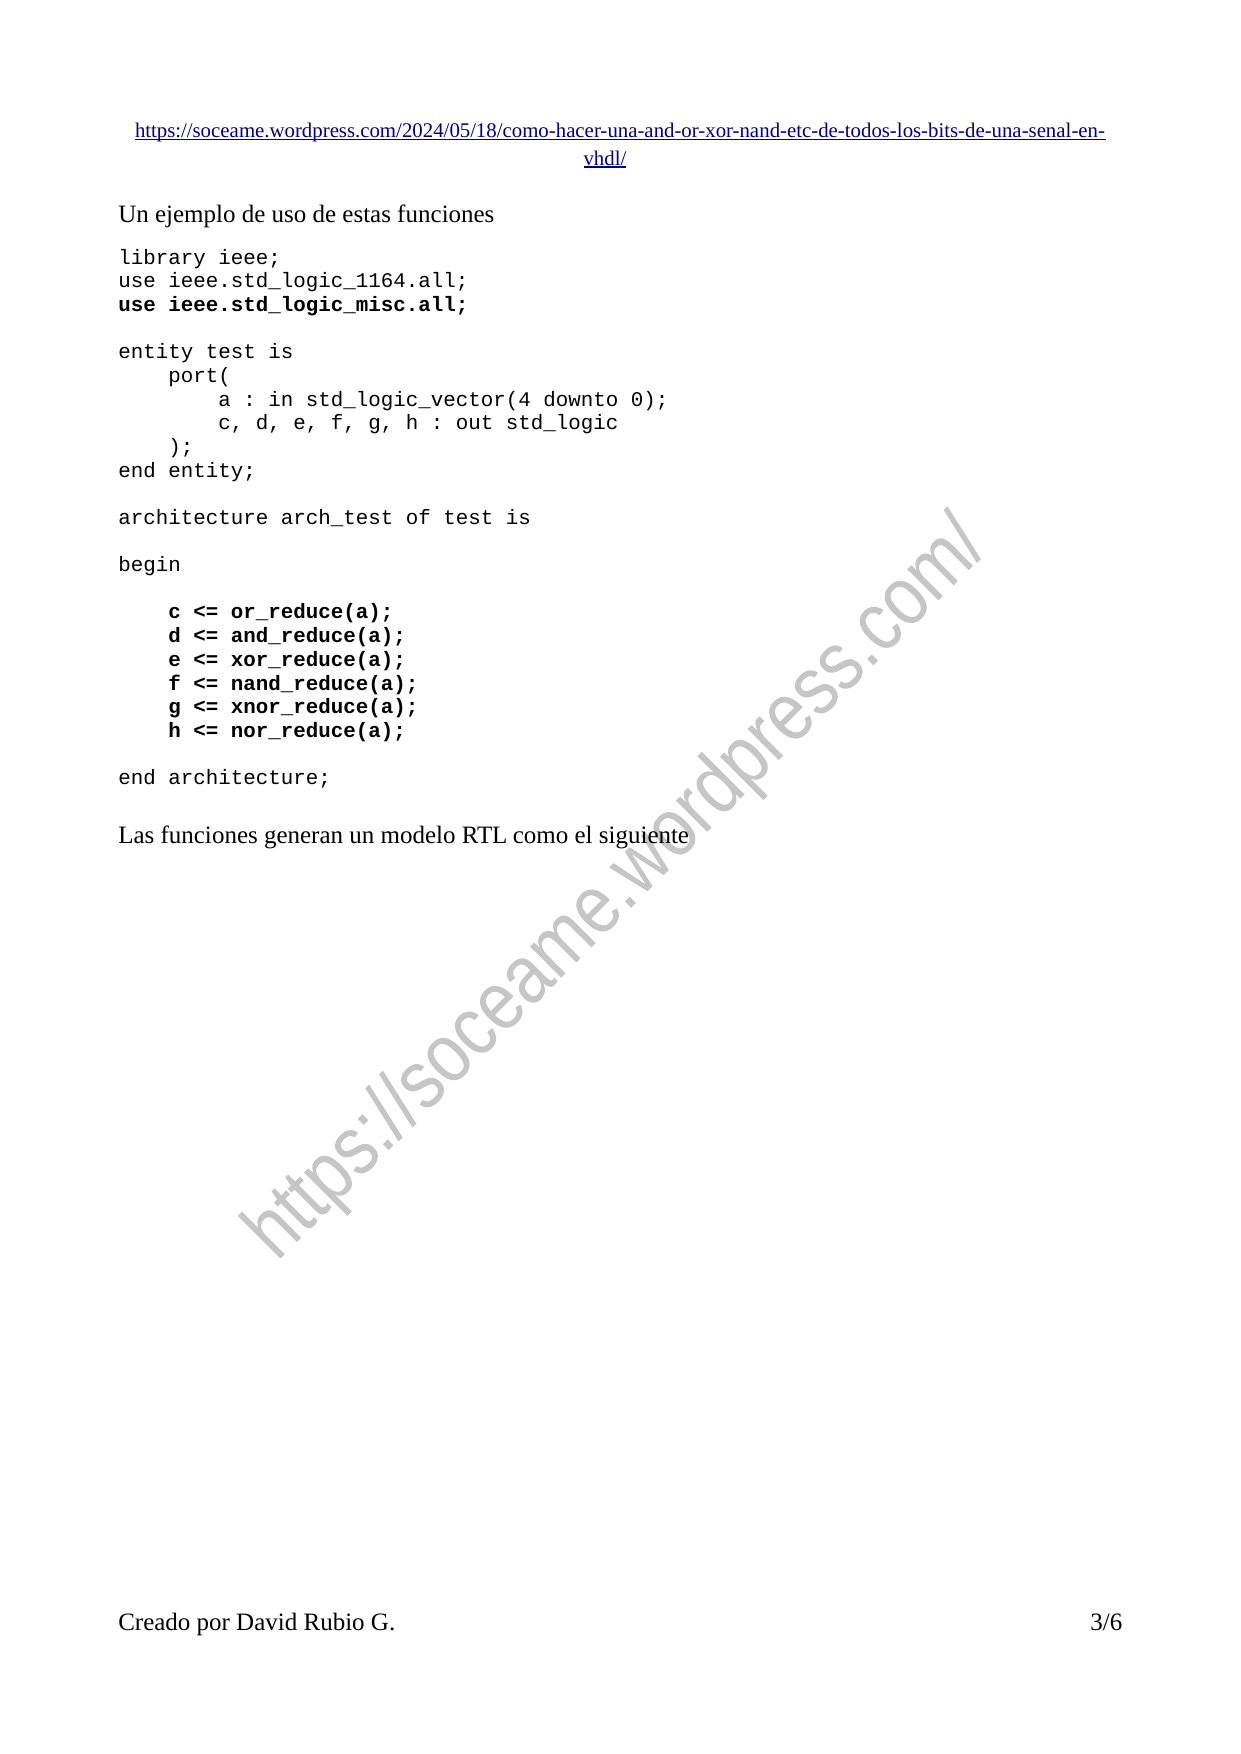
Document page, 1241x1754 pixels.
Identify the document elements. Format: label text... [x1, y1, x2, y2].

text Un ejemplo de uso de estas funciones [118, 199, 1122, 228]
text library ieee; [118, 247, 1122, 271]
text [826, 649, 1122, 672]
text [753, 767, 1122, 791]
text [704, 776, 730, 791]
text h <= nor_reduce(a); [118, 720, 760, 743]
text use ieee.std_logic_1164.all; [118, 271, 1122, 294]
text g <= xnor_reduce(a); [118, 696, 781, 720]
text [761, 720, 1122, 743]
text Las funciones generan un modelo RTL como el siguiente [686, 820, 1122, 849]
text c, d, e, f, g, h : out std_logic [118, 412, 1122, 436]
text [920, 561, 945, 578]
text begin [118, 554, 920, 578]
text [801, 672, 1122, 696]
text [949, 507, 1122, 531]
text port( [118, 365, 1122, 389]
text ); [118, 436, 1122, 460]
text [719, 767, 753, 791]
text a : in std_logic_vector(4 downto 0); [118, 389, 1122, 412]
text d <= and_reduce(a); [118, 625, 1122, 649]
text [935, 554, 1122, 578]
text Las funciones generan un modelo RTL como el siguiente [118, 820, 655, 849]
text end entity; [118, 460, 1122, 483]
text c <= or_reduce(a); [118, 602, 1122, 625]
text end architecture; [118, 767, 711, 791]
text entity test is [118, 341, 1122, 365]
text f <= nand_reduce(a); [118, 672, 803, 696]
text [787, 696, 1122, 720]
text e <= xor_reduce(a); [118, 649, 825, 672]
text use ieee.std_logic_misc.all; [118, 294, 1122, 318]
text architecture arch_test of test is [118, 507, 956, 531]
